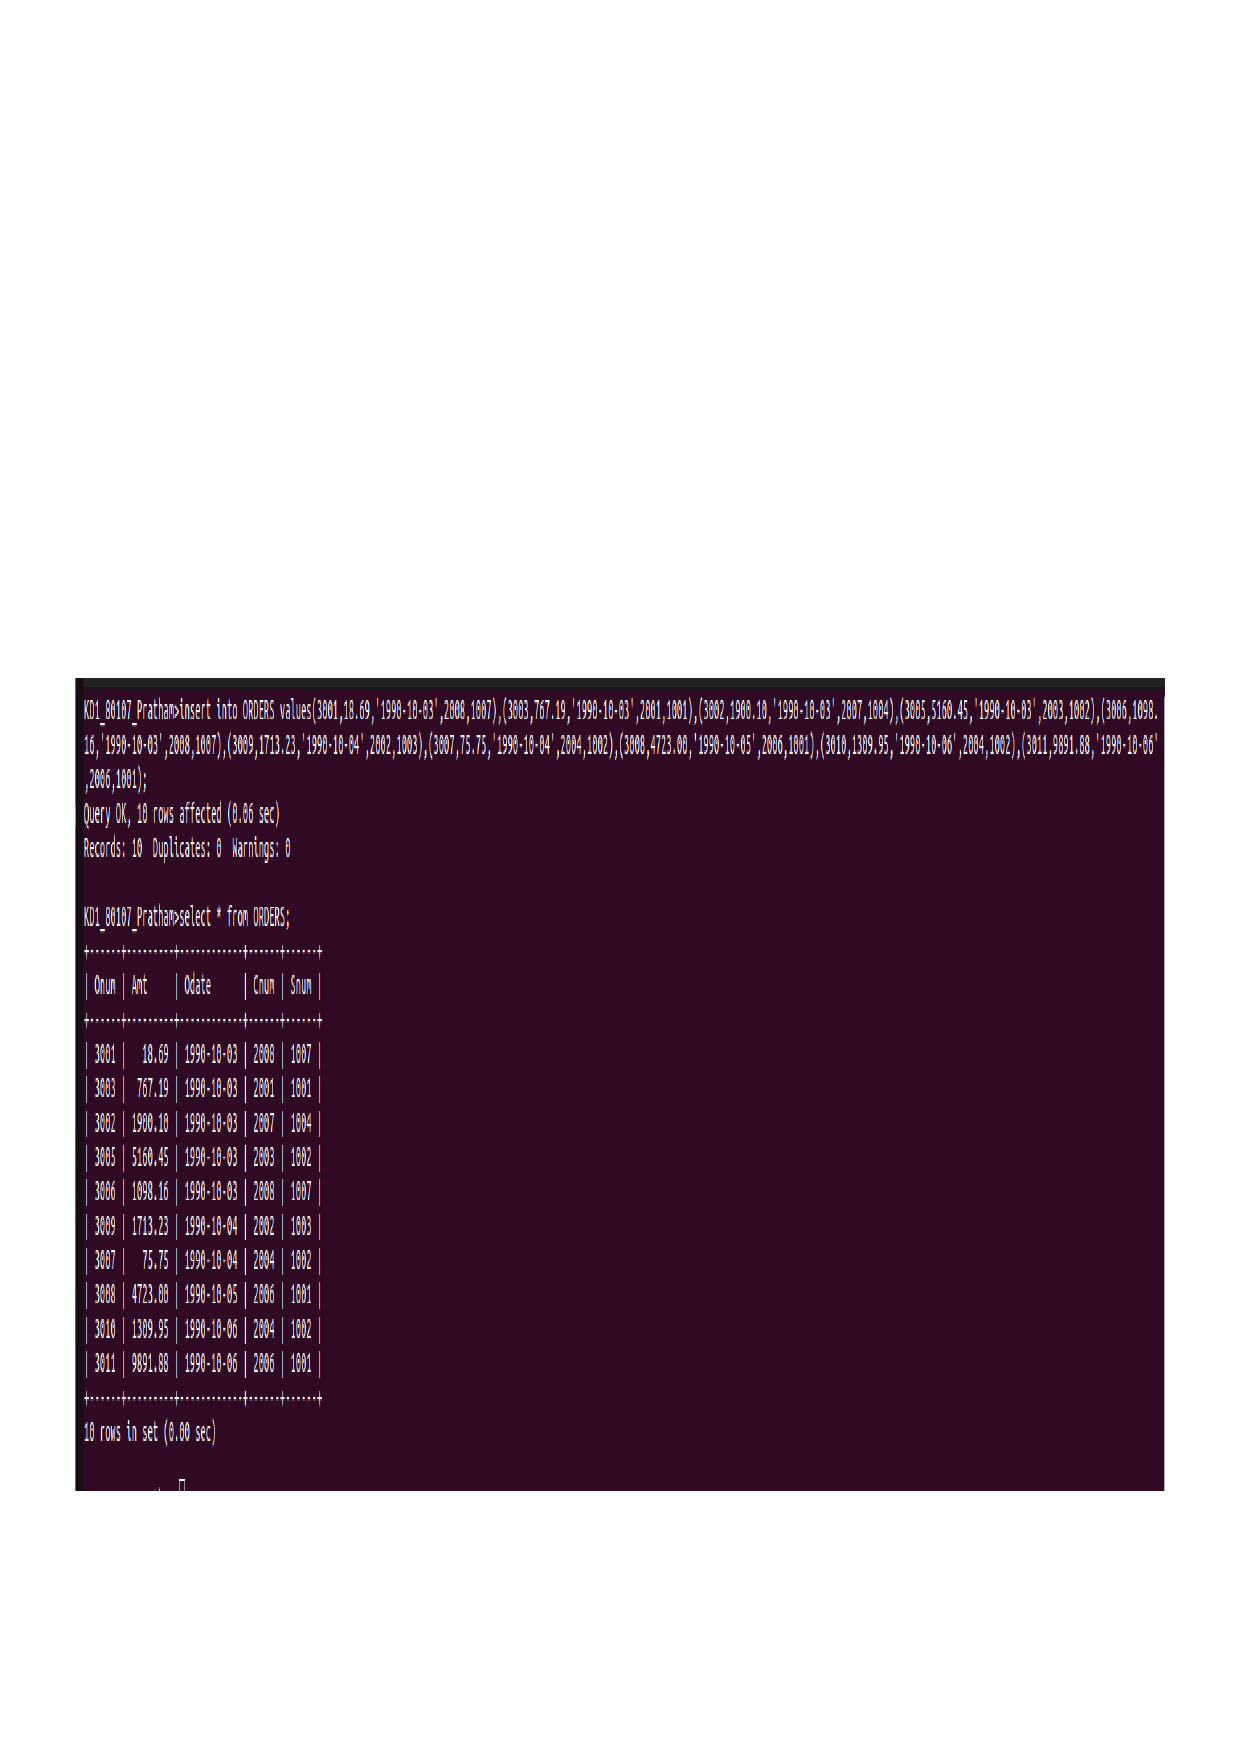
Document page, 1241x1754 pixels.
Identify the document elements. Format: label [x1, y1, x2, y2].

picture [75, 678, 1165, 1491]
